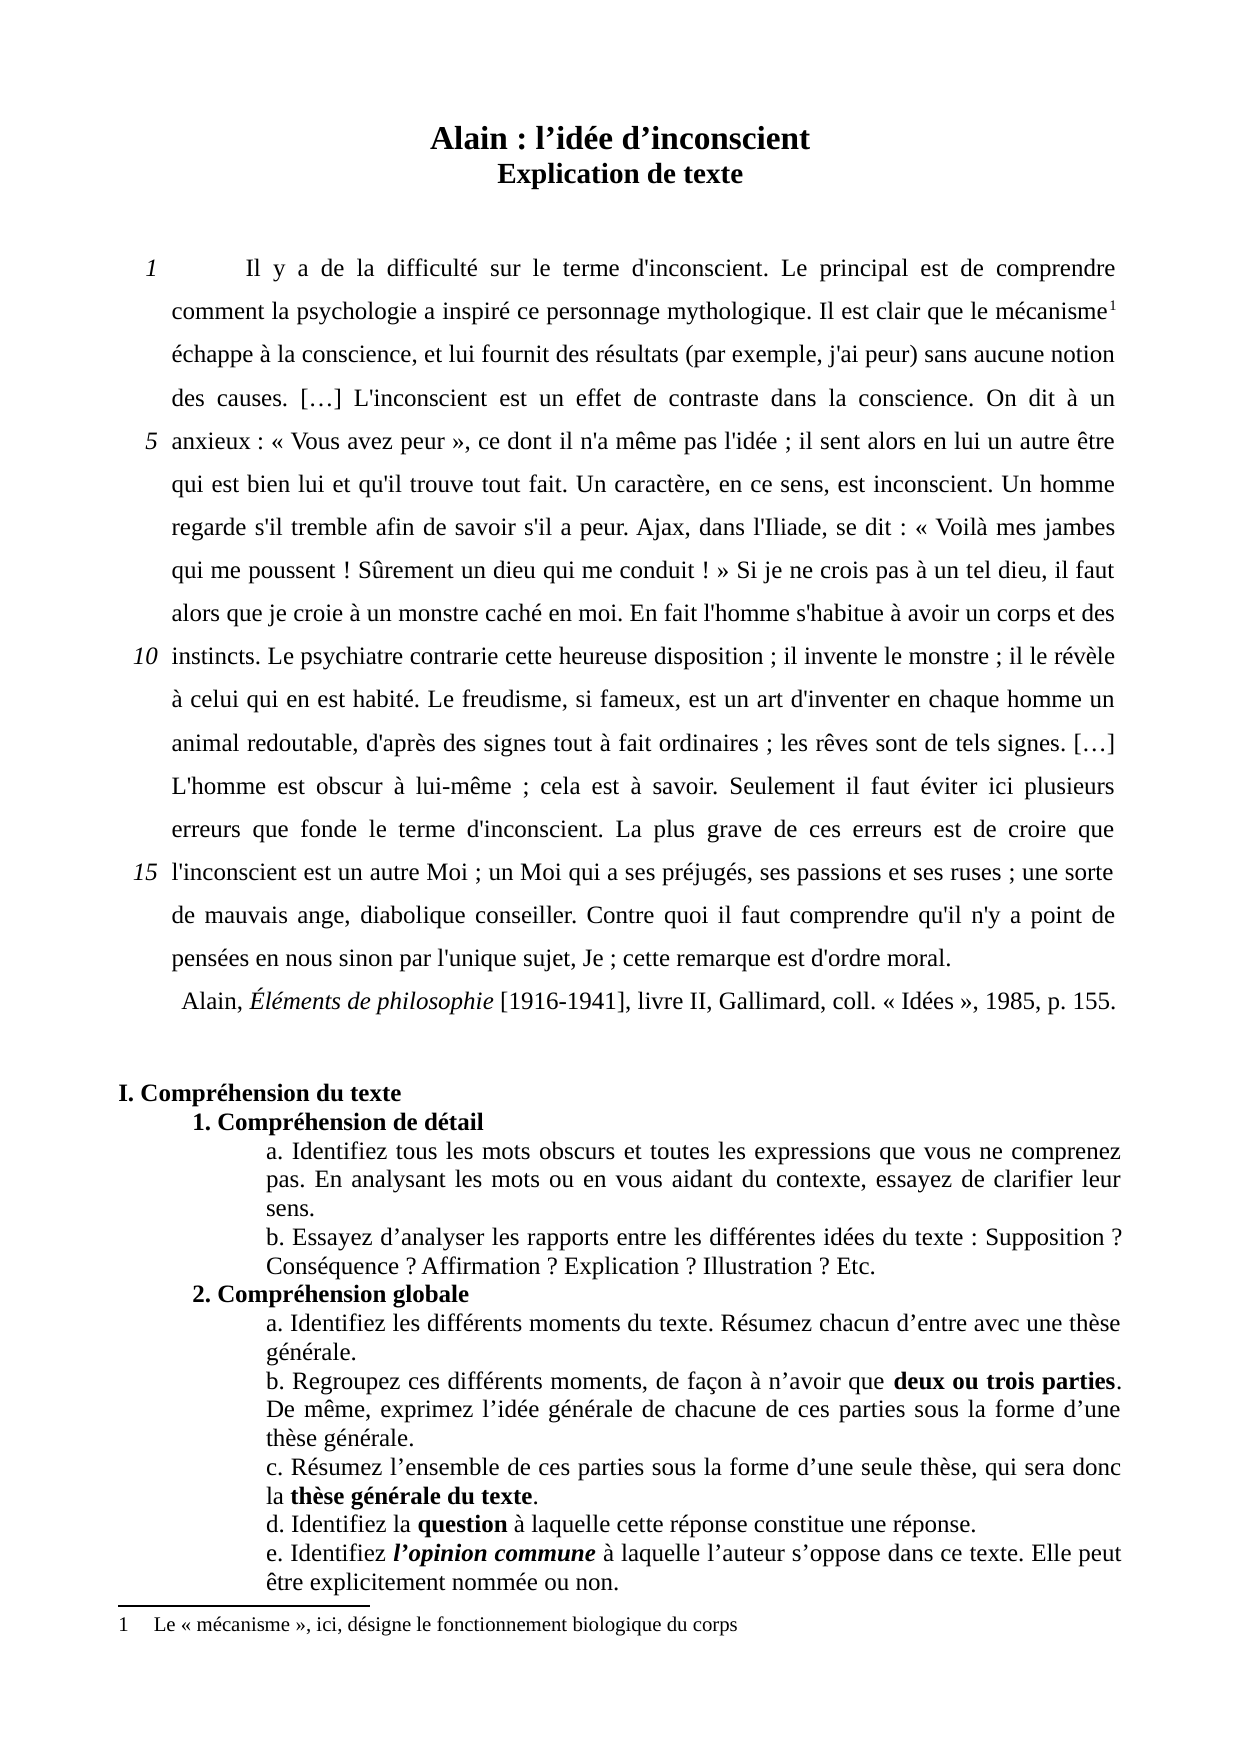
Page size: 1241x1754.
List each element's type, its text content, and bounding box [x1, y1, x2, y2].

table_header Il y a de la difficulté sur le terme d'inconscient. Le principal est de comprendre comment la psychologie a inspiré ce personnage mythologique. Il est clair que le mécanisme échappe à la conscience, et lui fournit des résultats (par exemple, j'ai peur) sans aucune notion des causes. […] L'inconscient est un effet de contraste dans la conscience. On dit à un anxieux : « Vous avez peur », ce dont il n'a même pas l'idée ; il sent alors en lui un autre être qui est bien lui et qu'il trouve tout fait. Un caractère, en ce sens, est inconscient. Un homme regarde s'il tremble afin de savoir s'il a peur. Ajax, dans l'Iliade, se dit : « Voilà mes jambes qui me poussent ! Sûrement un dieu qui me conduit ! » Si je ne crois pas à un tel dieu, il faut alors que je croie à un monstre caché en moi. En fait l'homme s'habitue à avoir un corps et des instincts. Le psychiatre contrarie cette heureuse disposition ; il invente le monstre ; il le révèle à celui qui en est habité. Le freudisme, si fameux, est un art d'inventer en chaque homme un animal redoutable, d'après des signes tout à fait ordinaires ; les rêves sont de tels signes. […] L'homme est obscur à lui-même ; cela est à savoir. Seulement il faut éviter ici plusieurs erreurs que fonde le terme d'inconscient. La plus grave de ces erreurs est de croire que l'inconscient est un autre Moi ; un Moi qui a ses préjugés, ses passions et ses ruses ; une sorte de mauvais ange, diabolique conseiller. Contre quoi il faut comprendre qu'il n'y a point de pensées en nous sinon par l'unique sujet, Je ; cette remarque est d'ordre moral. Alain, Éléments de philosophie [1916-1941], livre II, Gallimard, coll. « Idées », 1985, p. 155. [166, 248, 1122, 1035]
text 2. Compréhension globale [192, 1279, 1122, 1308]
text c. Résumez l’ensemble de ces parties sous la forme d’une seule thèse, qui sera donc la thèse générale du texte. [266, 1452, 1122, 1509]
text e. Identifiez l’opinion commune à laquelle l’auteur s’oppose dans ce texte. Elle peut être explicitement nommée ou non. [266, 1538, 1122, 1596]
text d. Identifiez la question à laquelle cette réponse constitue une réponse. [266, 1509, 1122, 1538]
text a. Identifiez les différents moments du texte. Résumez chacun d’entre avec une thèse générale. [266, 1308, 1122, 1366]
text 1. Compréhension de détail [192, 1107, 1122, 1136]
text Alain : l’idée d’inconscient [118, 118, 1122, 156]
text I. Compréhension du texte [118, 1078, 1122, 1107]
text b. Essayez d’analyser les rapports entre les différentes idées du texte : Supposition ? Conséquence ? Affirmation ? Explication ? Illustration ? Etc. [266, 1222, 1122, 1279]
text Explication de texte [118, 156, 1122, 190]
text b. Regroupez ces différents moments, de façon à n’avoir que deux ou trois parties. De même, exprimez l’idée générale de chacune de ces parties sous la forme d’une thèse générale. [266, 1366, 1122, 1452]
text a. Identifiez tous les mots obscurs et toutes les expressions que vous ne comprenez pas. En analysant les mots ou en vous aidant du contexte, essayez de clarifier leur sens. [266, 1136, 1122, 1222]
table_header 1 5 10 15 [118, 248, 166, 1035]
